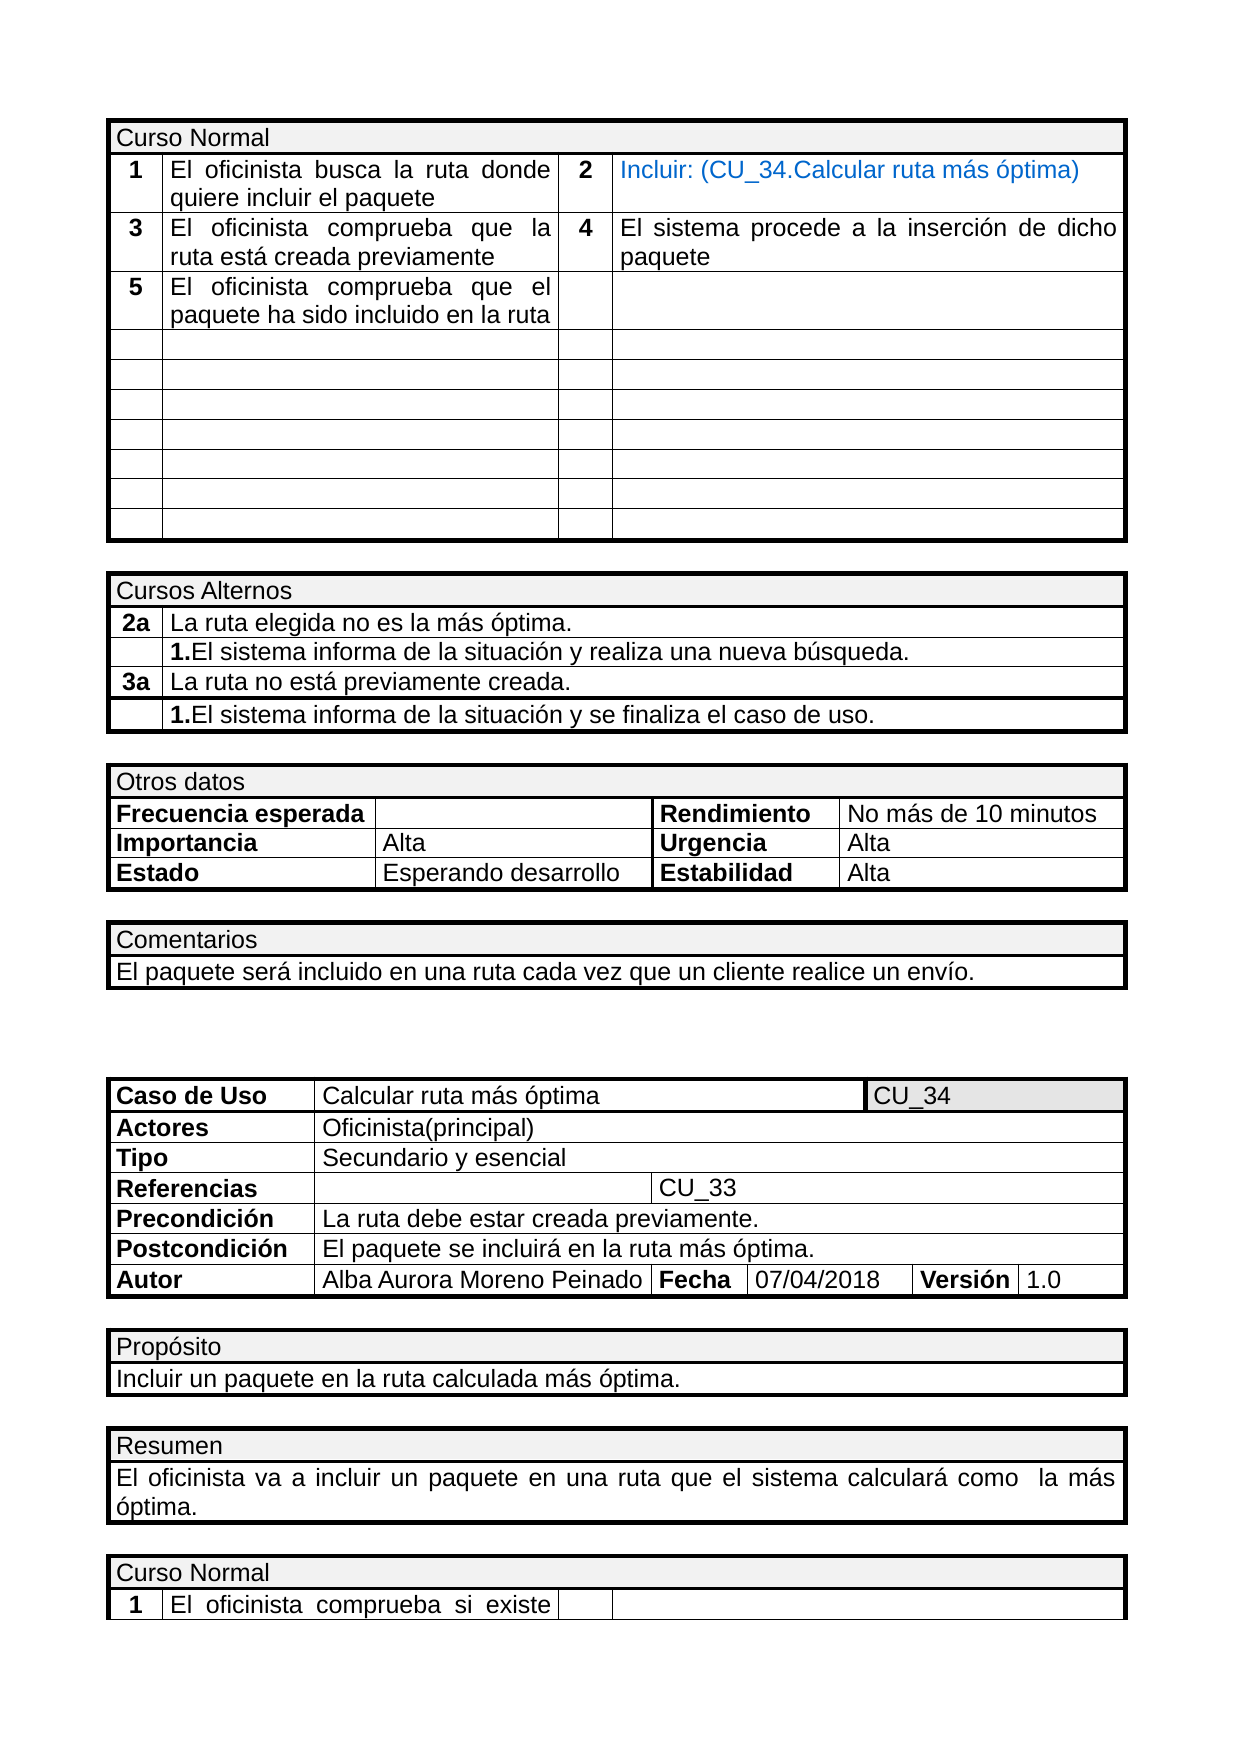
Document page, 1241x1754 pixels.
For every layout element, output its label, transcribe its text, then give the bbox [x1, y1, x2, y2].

table_cell [613, 509, 1123, 538]
table_cell [613, 1590, 1123, 1619]
table_cell [111, 638, 162, 666]
table_cell [613, 450, 1123, 478]
table_header Caso de Uso [111, 1081, 314, 1110]
table_header Resumen [111, 1431, 1123, 1459]
table_cell [559, 390, 612, 419]
table_cell El oficinista va a incluir un paquete en una ruta que el sistema calculará como la más óptima. [111, 1463, 1123, 1520]
table_cell Incluir un paquete en la ruta calculada más óptima. [111, 1364, 1123, 1393]
table_cell 1 [111, 1590, 162, 1619]
table_cell [559, 420, 612, 448]
table_cell [559, 450, 612, 478]
table_cell Actores [111, 1113, 314, 1142]
table_cell CU_33 [652, 1173, 1123, 1203]
table_cell Precondición [111, 1204, 314, 1233]
table_cell [163, 479, 558, 508]
table_cell [613, 330, 1123, 359]
table_cell No más de 10 minutos [840, 799, 1123, 828]
table_cell [559, 1590, 612, 1619]
table_cell [111, 479, 162, 508]
table_cell [613, 390, 1123, 419]
table_cell [163, 390, 558, 419]
table_cell [163, 420, 558, 448]
table_cell 1.El sistema informa de la situación y se finaliza el caso de uso. [163, 700, 1123, 729]
table_cell Alba Aurora Moreno Peinado [315, 1265, 651, 1294]
table_cell Alta [840, 858, 1123, 887]
table_cell [111, 390, 162, 419]
table_cell [163, 360, 558, 389]
table_cell Estado [111, 858, 375, 887]
table_cell Esperando desarrollo [376, 858, 651, 887]
table_cell [559, 330, 612, 359]
table_cell Frecuencia esperada [111, 799, 375, 828]
table_header Curso Normal [111, 1558, 1123, 1587]
table_cell [111, 420, 162, 448]
table_header Calcular ruta más óptima [315, 1081, 863, 1110]
table_cell [163, 450, 558, 478]
table_cell 2 [559, 155, 612, 212]
table_cell [559, 509, 612, 538]
table_cell [163, 330, 558, 359]
table_cell La ruta elegida no es la más óptima. [163, 608, 1123, 637]
table_cell 1.0 [1019, 1265, 1123, 1294]
table_cell La ruta debe estar creada previamente. [315, 1204, 1123, 1233]
table_cell [111, 330, 162, 359]
table_cell El oficinista comprueba que el paquete ha sido incluido en la ruta [163, 272, 558, 329]
table_cell La ruta no está previamente creada. [163, 667, 1123, 696]
table_cell [111, 360, 162, 389]
table_cell [559, 272, 612, 329]
table_cell Alta [840, 829, 1123, 857]
table_cell Tipo [111, 1143, 314, 1172]
table_cell Autor [111, 1265, 314, 1294]
table_cell Incluir: (CU_34.Calcular ruta más óptima) [613, 155, 1123, 212]
table_header Curso Normal [111, 123, 1123, 152]
table_cell [315, 1173, 651, 1203]
table_cell Versión [913, 1265, 1018, 1294]
table_cell Oficinista(principal) [315, 1113, 1123, 1142]
table_cell 3a [111, 667, 162, 696]
table_cell El paquete se incluirá en la ruta más óptima. [315, 1234, 1123, 1263]
table_header CU_34 [868, 1081, 1123, 1110]
table_cell [559, 479, 612, 508]
table_cell Postcondición [111, 1234, 314, 1263]
table_header Cursos Alternos [111, 576, 1123, 605]
table_cell [613, 272, 1123, 329]
table_cell Referencias [111, 1173, 314, 1203]
table_cell 4 [559, 213, 612, 271]
table_cell 1 [111, 155, 162, 212]
table_cell 1.El sistema informa de la situación y realiza una nueva búsqueda. [163, 638, 1123, 666]
table_cell 2a [111, 608, 162, 637]
table_cell [376, 799, 651, 828]
table_cell Rendimiento [654, 799, 839, 828]
table_cell Importancia [111, 829, 375, 857]
table_cell [111, 700, 162, 729]
table_cell Secundario y esencial [315, 1143, 1123, 1172]
table_cell [613, 420, 1123, 448]
table_cell [163, 509, 558, 538]
table_cell [111, 509, 162, 538]
table_cell El oficinista busca la ruta donde quiere incluir el paquete [163, 155, 558, 212]
table_cell El oficinista comprueba si existe [163, 1590, 558, 1619]
table_header Comentarios [111, 925, 1123, 954]
table_cell Alta [376, 829, 651, 857]
table_cell 3 [111, 213, 162, 271]
table_cell [111, 450, 162, 478]
table_cell 5 [111, 272, 162, 329]
table_cell 07/04/2018 [748, 1265, 912, 1294]
table_cell Urgencia [654, 829, 839, 857]
table_cell [613, 479, 1123, 508]
table_cell Fecha [652, 1265, 747, 1294]
table_cell El sistema procede a la inserción de dicho paquete [613, 213, 1123, 271]
table_header Otros datos [111, 767, 1123, 796]
table_cell El oficinista comprueba que la ruta está creada previamente [163, 213, 558, 271]
table_cell Estabilidad [654, 858, 839, 887]
table_cell El paquete será incluido en una ruta cada vez que un cliente realice un envío. [111, 957, 1123, 986]
table_cell [613, 360, 1123, 389]
table_header Propósito [111, 1332, 1123, 1361]
table_cell [559, 360, 612, 389]
